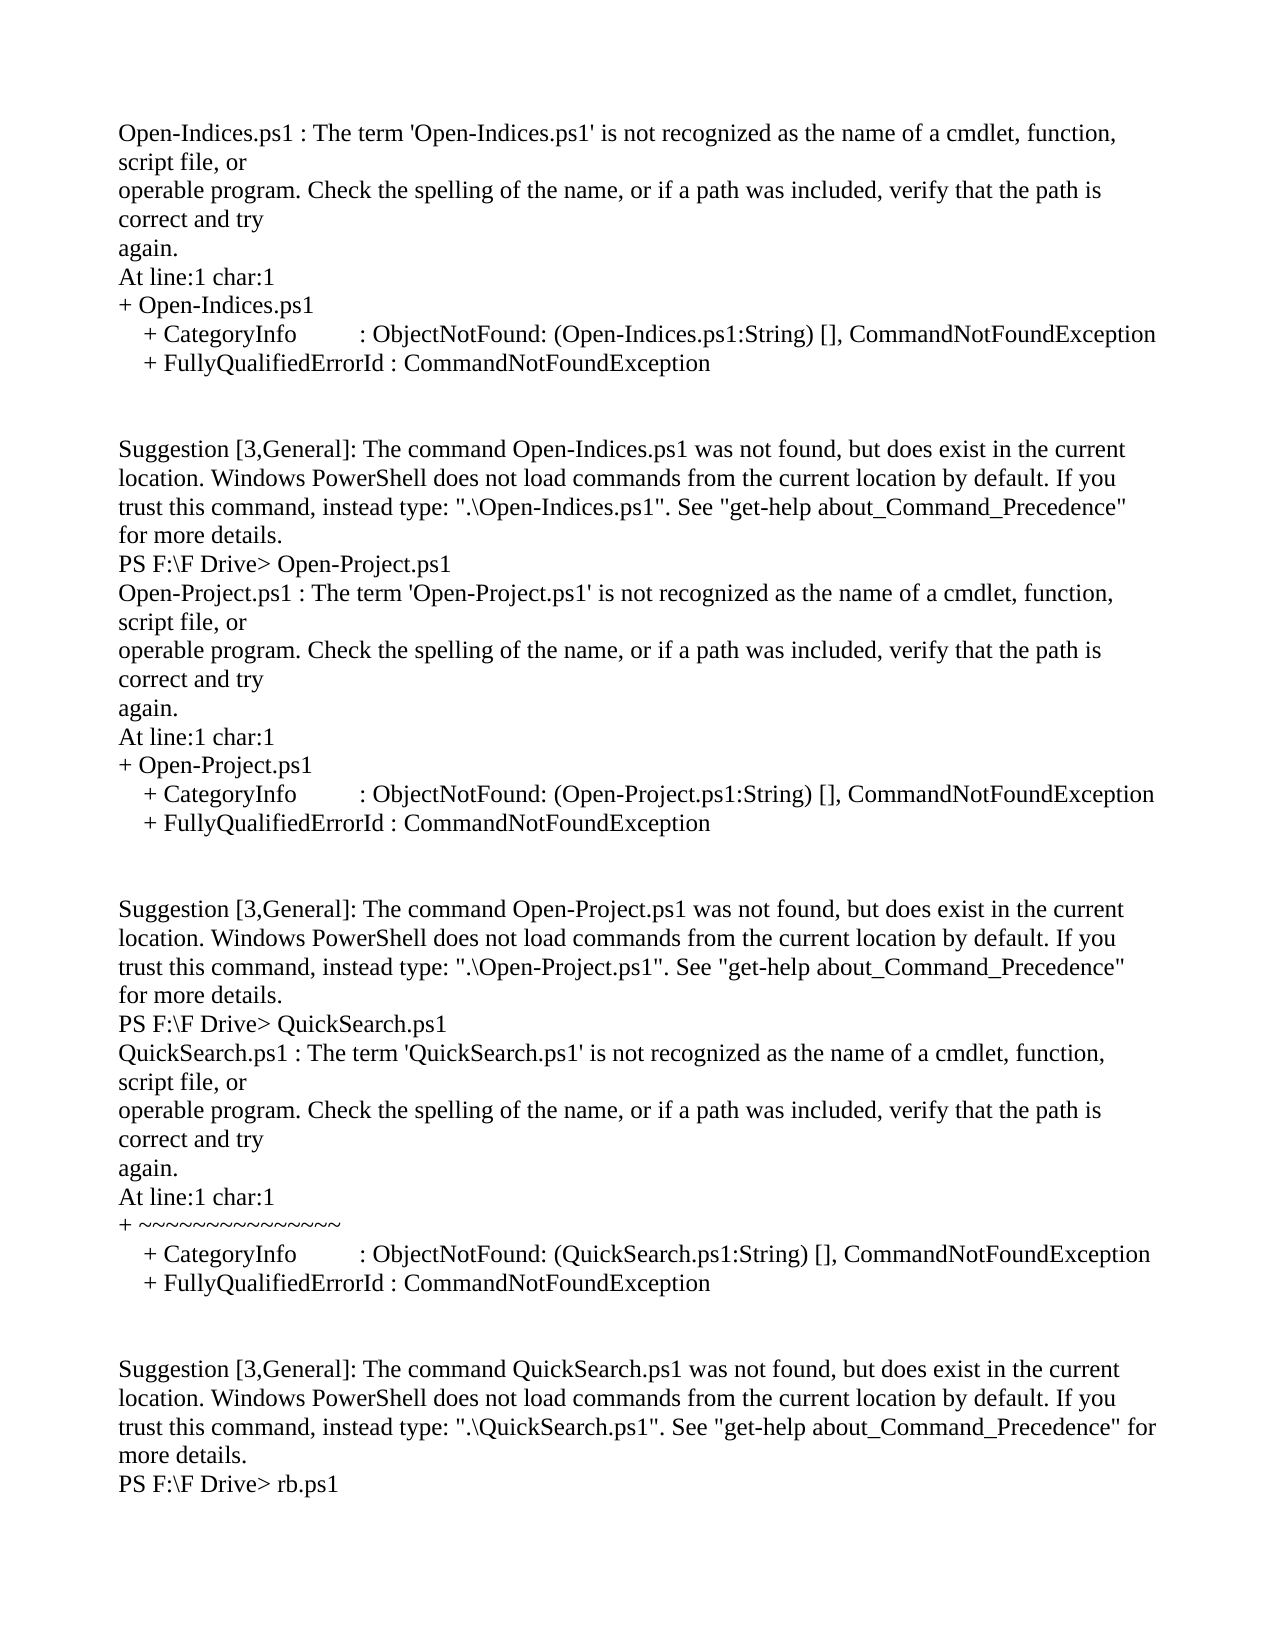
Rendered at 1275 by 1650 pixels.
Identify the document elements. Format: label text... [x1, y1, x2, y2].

text + Open-Indices.ps1 [118, 291, 1157, 319]
text PS F:\F Drive> Open-Project.ps1 [118, 549, 1157, 578]
text + CategoryInfo : ObjectNotFound: (QuickSearch.ps1:String) [], CommandNotFoundException [118, 1239, 1157, 1268]
text Suggestion [3,General]: The command Open-Project.ps1 was not found, but does exist in the current location. Windows PowerShell does not load commands from the current location by default. If you trust this command, instead type: ".\Open-Project.ps1". See "get-help about_Command_Precedence" for more details. [118, 894, 1157, 1009]
text again. [118, 1153, 1157, 1182]
text operable program. Check the spelling of the name, or if a path was included, verify that the path is correct and try [118, 176, 1157, 233]
text At line:1 char:1 [118, 722, 1157, 751]
text + Open-Project.ps1 [118, 751, 1157, 779]
text + FullyQualifiedErrorId : CommandNotFoundException [118, 1268, 1157, 1297]
text At line:1 char:1 [118, 262, 1157, 291]
text At line:1 char:1 [118, 1182, 1157, 1211]
text PS F:\F Drive> rb.ps1 [118, 1469, 1157, 1498]
text Open-Indices.ps1 : The term 'Open-Indices.ps1' is not recognized as the name of a cmdlet, function, script file, or [118, 118, 1157, 176]
text operable program. Check the spelling of the name, or if a path was included, verify that the path is correct and try [118, 1096, 1157, 1153]
text + FullyQualifiedErrorId : CommandNotFoundException [118, 348, 1157, 377]
text PS F:\F Drive> QuickSearch.ps1 [118, 1009, 1157, 1038]
text operable program. Check the spelling of the name, or if a path was included, verify that the path is correct and try [118, 636, 1157, 693]
text + CategoryInfo : ObjectNotFound: (Open-Project.ps1:String) [], CommandNotFoundException [118, 779, 1157, 808]
text Suggestion [3,General]: The command Open-Indices.ps1 was not found, but does exist in the current location. Windows PowerShell does not load commands from the current location by default. If you trust this command, instead type: ".\Open-Indices.ps1". See "get-help about_Command_Precedence" for more details. [118, 434, 1157, 549]
text Suggestion [3,General]: The command QuickSearch.ps1 was not found, but does exist in the current location. Windows PowerShell does not load commands from the current location by default. If you trust this command, instead type: ".\QuickSearch.ps1". See "get-help about_Command_Precedence" for more details. [118, 1354, 1157, 1469]
text + ~~~~~~~~~~~~~~~ [118, 1211, 1157, 1239]
text again. [118, 233, 1157, 262]
text + FullyQualifiedErrorId : CommandNotFoundException [118, 808, 1157, 837]
text Open-Project.ps1 : The term 'Open-Project.ps1' is not recognized as the name of a cmdlet, function, script file, or [118, 578, 1157, 636]
text QuickSearch.ps1 : The term 'QuickSearch.ps1' is not recognized as the name of a cmdlet, function, script file, or [118, 1038, 1157, 1096]
text again. [118, 693, 1157, 722]
text + CategoryInfo : ObjectNotFound: (Open-Indices.ps1:String) [], CommandNotFoundException [118, 319, 1157, 348]
